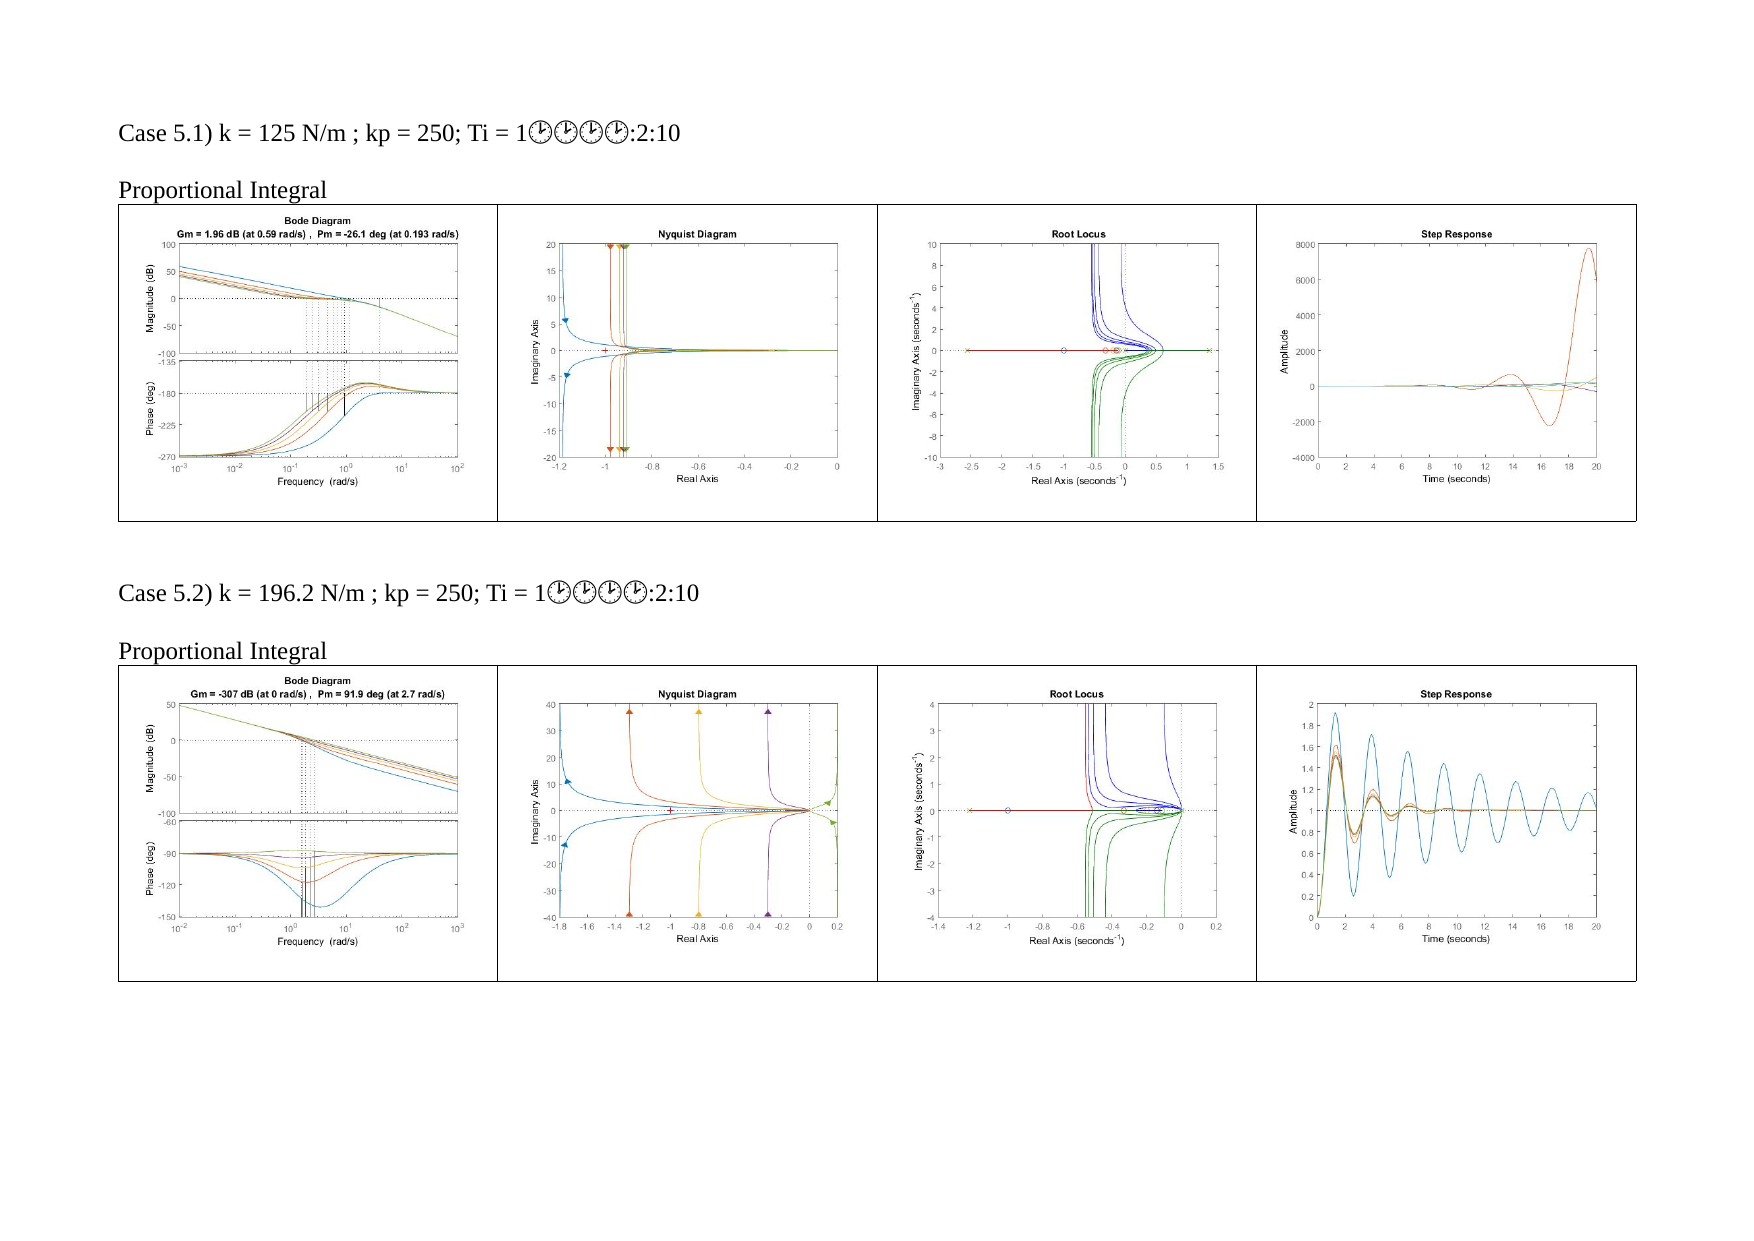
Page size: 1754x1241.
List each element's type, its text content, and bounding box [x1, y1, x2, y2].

table_header [878, 666, 1256, 981]
table_header [498, 205, 877, 521]
table_header [119, 666, 497, 981]
text Proportional Integral [118, 176, 1636, 204]
table_header [498, 666, 877, 981]
picture [884, 210, 1253, 487]
table_header [1257, 205, 1636, 521]
picture [123, 670, 492, 947]
text Case 5.1) k = 125 N/m ; kp = 250; Ti = 1🕑🕑🕑🕑:2:10 [118, 118, 1636, 147]
picture [503, 210, 872, 487]
picture [503, 670, 872, 947]
picture [1262, 210, 1630, 487]
picture [882, 670, 1251, 947]
text Case 5.2) k = 196.2 N/m ; kp = 250; Ti = 1🕑🕑🕑🕑:2:10 [118, 578, 1636, 607]
table_header [878, 205, 1256, 521]
picture [1262, 670, 1630, 947]
table_header [119, 205, 497, 521]
table_header [1257, 666, 1636, 981]
picture [123, 210, 492, 487]
text Proportional Integral [118, 636, 1636, 664]
